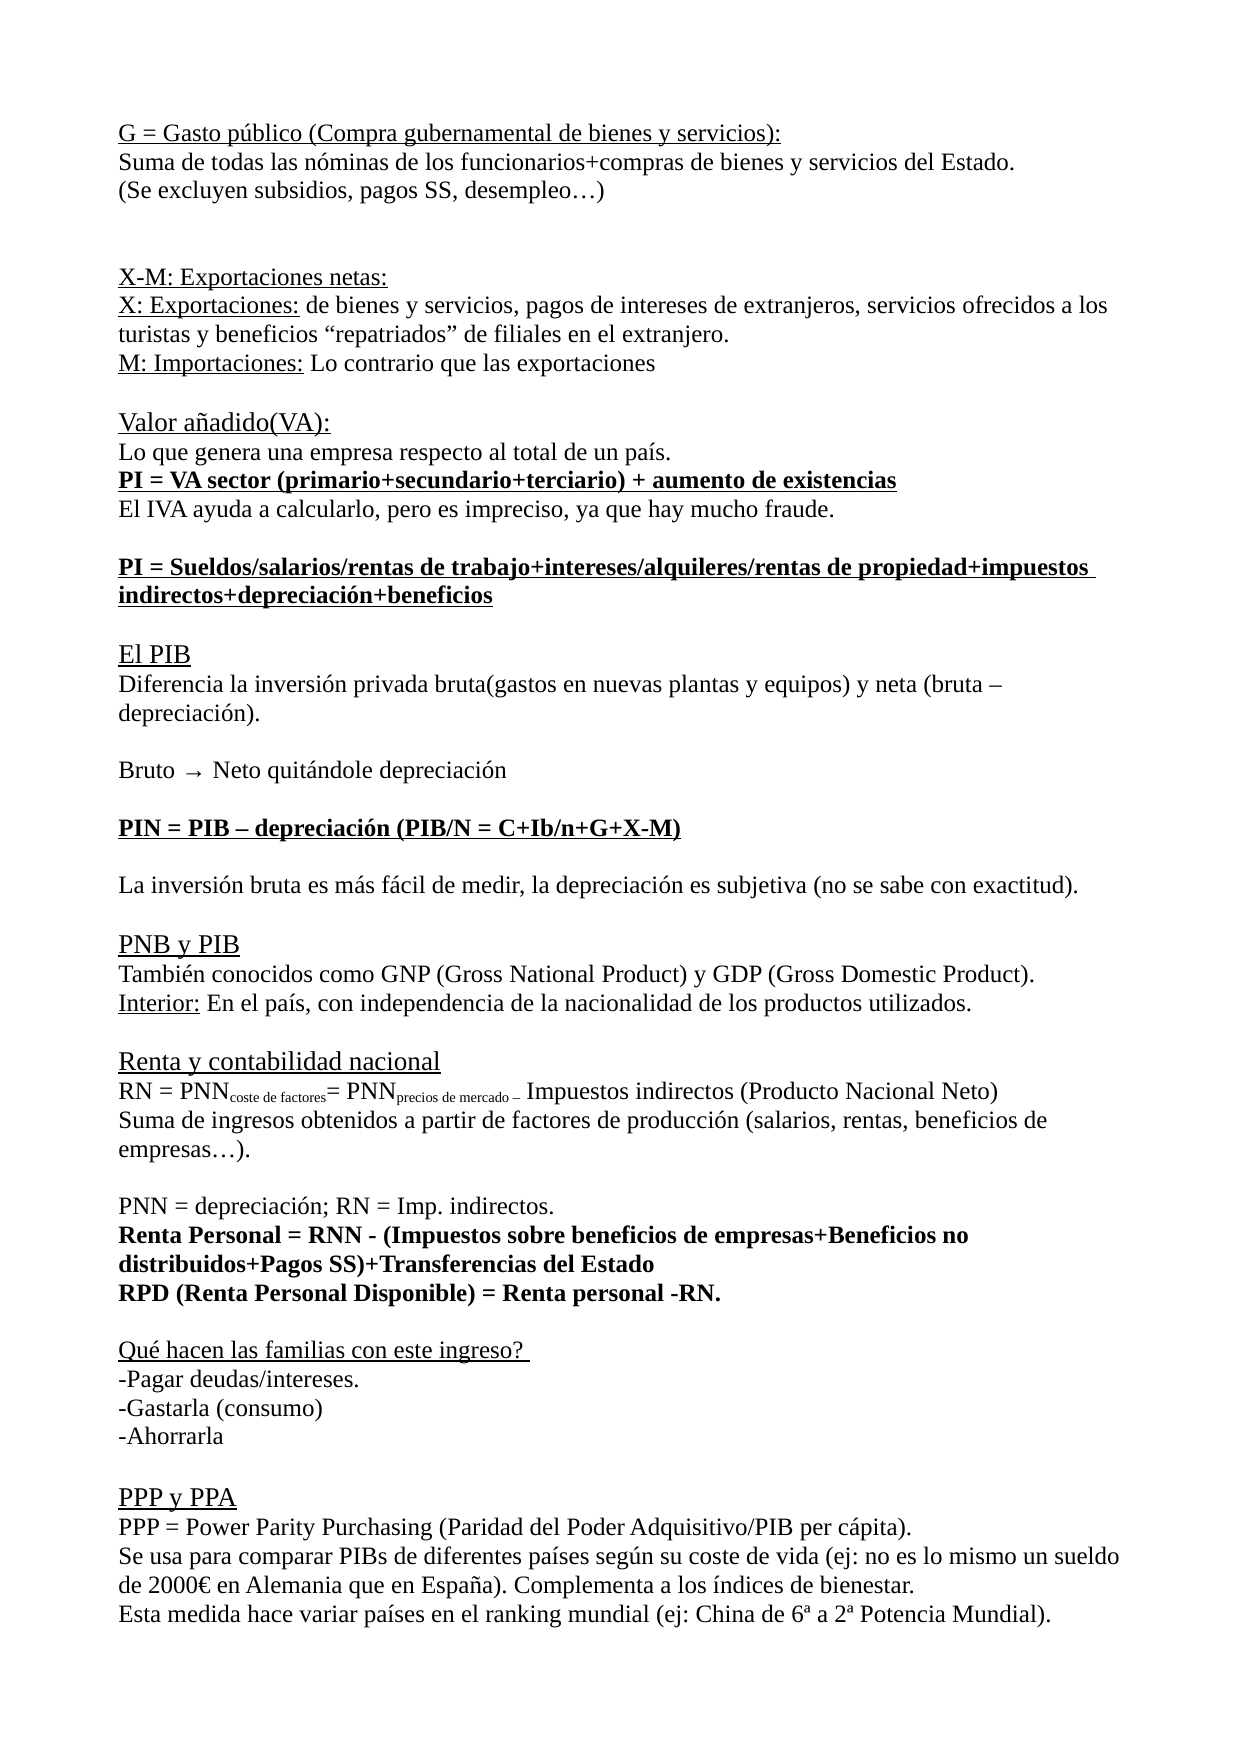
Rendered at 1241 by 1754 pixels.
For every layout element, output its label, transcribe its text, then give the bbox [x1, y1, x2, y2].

text Renta y contabilidad nacional [118, 1045, 1122, 1076]
text -Gastarla (consumo) [118, 1393, 1122, 1421]
text X-M: Exportaciones netas: [118, 262, 1122, 291]
text Suma de todas las nóminas de los funcionarios+compras de bienes y servicios del Estado. [118, 147, 1122, 176]
text (Se excluyen subsidios, pagos SS, desempleo…) [118, 176, 1122, 204]
text Renta Personal = RNN - (Impuestos sobre beneficios de empresas+Beneficios no distribuidos+Pagos SS)+Transferencias del Estado [118, 1220, 1122, 1278]
text PIN = PIB – depreciación (PIB/N = C+Ib/n+G+X-M) [118, 813, 1122, 842]
text Qué hacen las familias con este ingreso? [118, 1335, 1122, 1364]
text M: Importaciones: Lo contrario que las exportaciones [118, 348, 1122, 377]
text El PIB [118, 638, 1122, 669]
text Lo que genera una empresa respecto al total de un país. [118, 437, 1122, 466]
text PNB y PIB [118, 928, 1122, 959]
text Esta medida hace variar países en el ranking mundial (ej: China de 6ª a 2ª Potencia Mundial). [118, 1599, 1122, 1627]
text Interior: En el país, con independencia de la nacionalidad de los productos utilizados. [118, 988, 1122, 1017]
text PPP y PPA [118, 1481, 1122, 1512]
text PPP = Power Parity Purchasing (Paridad del Poder Adquisitivo/PIB per cápita). [118, 1512, 1122, 1541]
text X: Exportaciones: de bienes y servicios, pagos de intereses de extranjeros, servicios ofrecidos a los turistas y beneficios “repatriados” de filiales en el extranjero. [118, 291, 1122, 348]
text Suma de ingresos obtenidos a partir de factores de producción (salarios, rentas, beneficios de empresas…). [118, 1105, 1122, 1163]
text También conocidos como GNP (Gross National Product) y GDP (Gross Domestic Product). [118, 959, 1122, 988]
text -Pagar deudas/intereses. [118, 1364, 1122, 1393]
text Valor añadido(VA): [118, 406, 1122, 437]
text PNN = depreciación; RN = Imp. indirectos. [118, 1191, 1122, 1220]
text PI = Sueldos/salarios/rentas de trabajo+intereses/alquileres/rentas de propiedad+impuestos indirectos+depreciación+beneficios [118, 552, 1122, 609]
text G = Gasto público (Compra gubernamental de bienes y servicios): [118, 118, 1122, 147]
text Bruto → Neto quitándole depreciación [118, 755, 1122, 784]
text RPD (Renta Personal Disponible) = Renta personal -RN. [118, 1278, 1122, 1306]
text La inversión bruta es más fácil de medir, la depreciación es subjetiva (no se sabe con exactitud). [118, 870, 1122, 899]
text RN = PNNcoste de factores= PNNprecios de mercado – Impuestos indirectos (Producto Nacional Neto) [118, 1076, 1122, 1105]
text -Ahorrarla [118, 1421, 1122, 1450]
text El IVA ayuda a calcularlo, pero es impreciso, ya que hay mucho fraude. [118, 494, 1122, 523]
text Se usa para comparar PIBs de diferentes países según su coste de vida (ej: no es lo mismo un sueldo de 2000€ en Alemania que en España). Complementa a los índices de bienestar. [118, 1541, 1122, 1599]
text PI = VA sector (primario+secundario+terciario) + aumento de existencias [118, 466, 1122, 494]
text Diferencia la inversión privada bruta(gastos en nuevas plantas y equipos) y neta (bruta – depreciación). [118, 669, 1122, 727]
